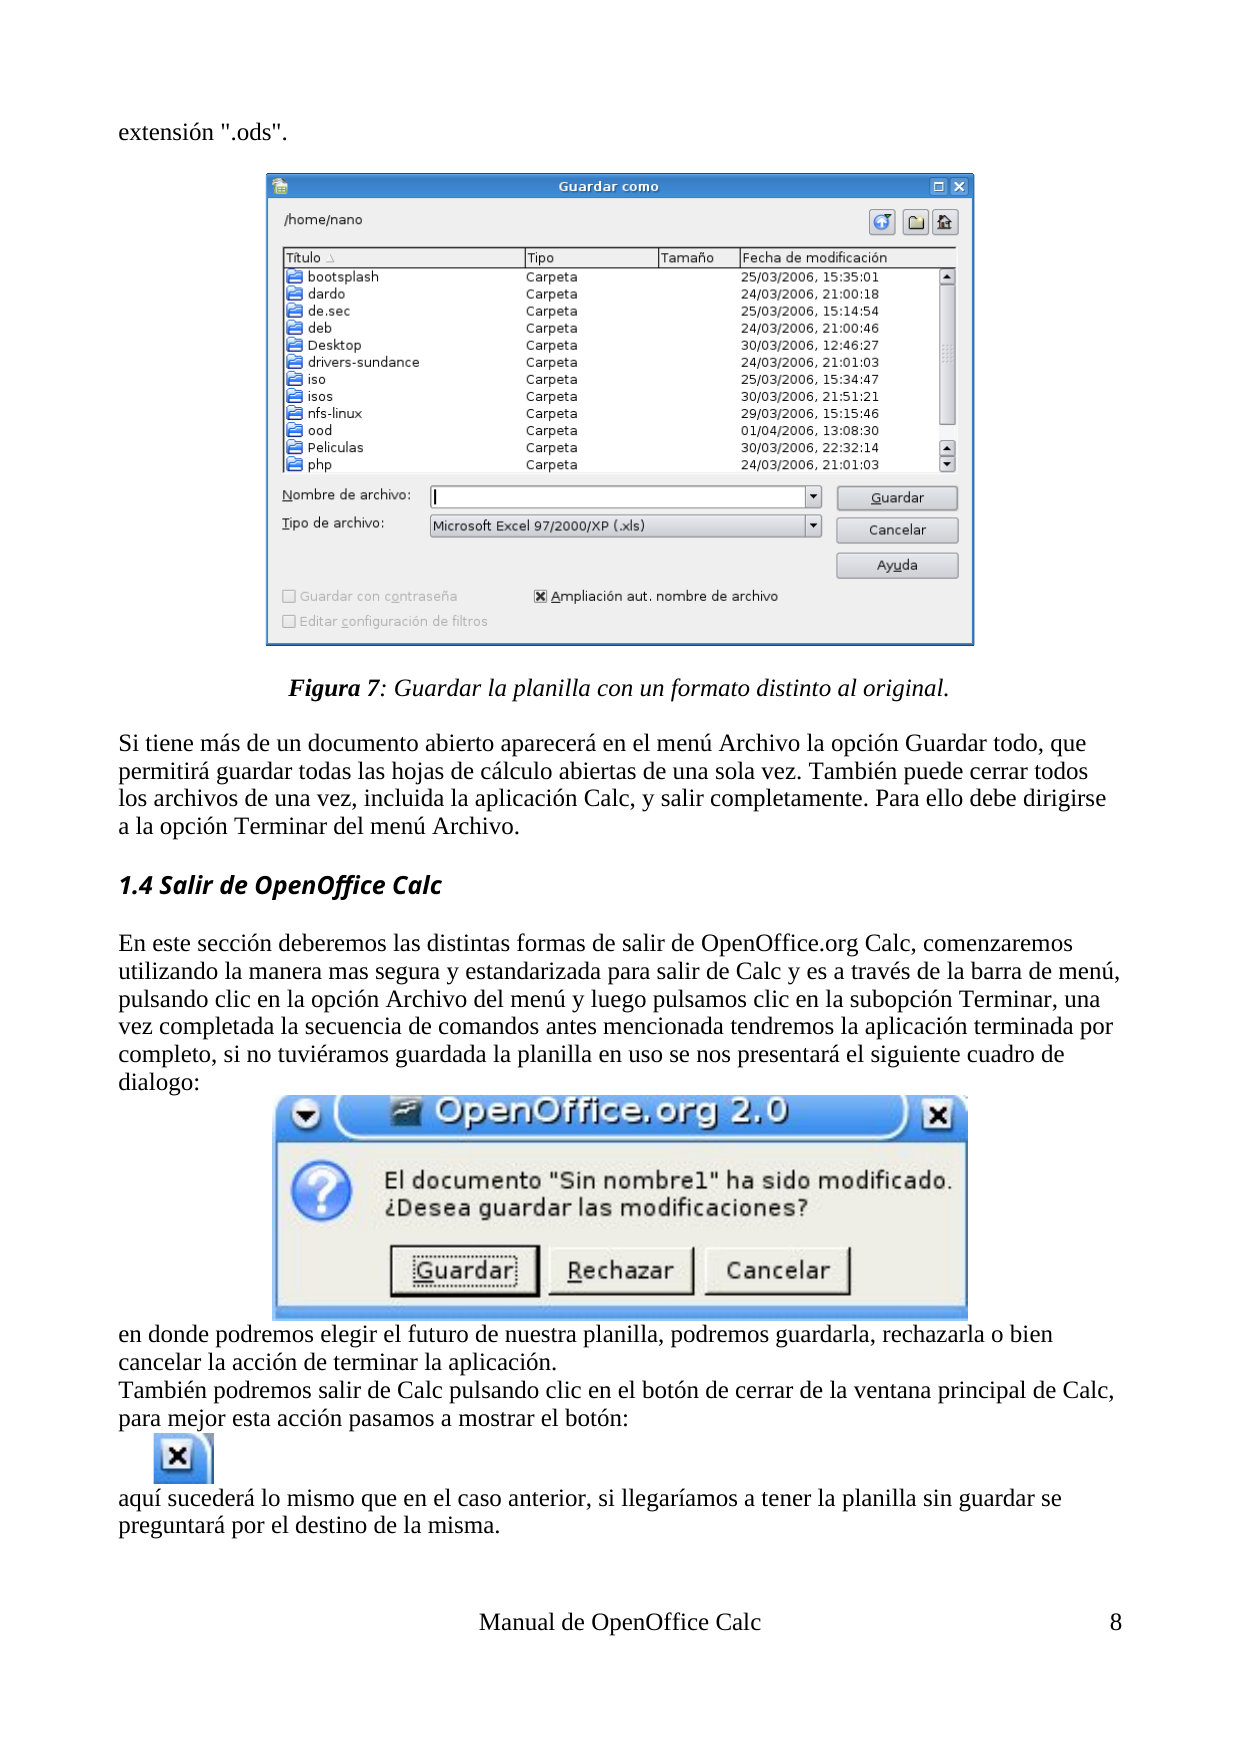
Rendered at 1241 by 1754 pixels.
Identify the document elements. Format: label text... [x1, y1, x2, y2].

text en donde podremos elegir el futuro de nuestra planilla, podremos guardarla, rechazarla o bien cancelar la acción de terminar la aplicación. [118, 1096, 1122, 1376]
text En este sección deberemos las distintas formas de salir de OpenOffice.org Calc, comenzaremos utilizando la manera mas segura y estandarizada para salir de Calc y es a través de la barra de menú, pulsando clic en la opción Archivo del menú y luego pulsamos clic en la subopción Terminar, una vez completada la secuencia de comandos antes mencionada tendremos la aplicación terminada por completo, si no tuviéramos guardada la planilla en uso se nos presentará el siguiente cuadro de dialogo: [118, 929, 1122, 1096]
text Figura 7: Guardar la planilla con un formato distinto al original. [118, 674, 1122, 701]
picture [272, 1095, 968, 1321]
text aquí sucederá lo mismo que en el caso anterior, si llegaríamos a tener la planilla sin guardar se preguntará por el destino de la misma. [118, 1431, 1122, 1539]
text extensión ".ods". [118, 118, 1122, 146]
text 1.4 Salir de OpenOffice Calc [118, 868, 1122, 902]
picture [265, 173, 975, 646]
picture [153, 1433, 214, 1484]
text También podremos salir de Calc pulsando clic en el botón de cerrar de la ventana principal de Calc, para mejor esta acción pasamos a mostrar el botón: [118, 1376, 1122, 1431]
text Si tiene más de un documento abierto aparecerá en el menú Archivo la opción Guardar todo, que permitirá guardar todas las hojas de cálculo abiertas de una sola vez. También puede cerrar todos los archivos de una vez, incluida la aplicación Calc, y salir completamente. Para ello debe dirigirse a la opción Terminar del menú Archivo. [118, 729, 1122, 840]
